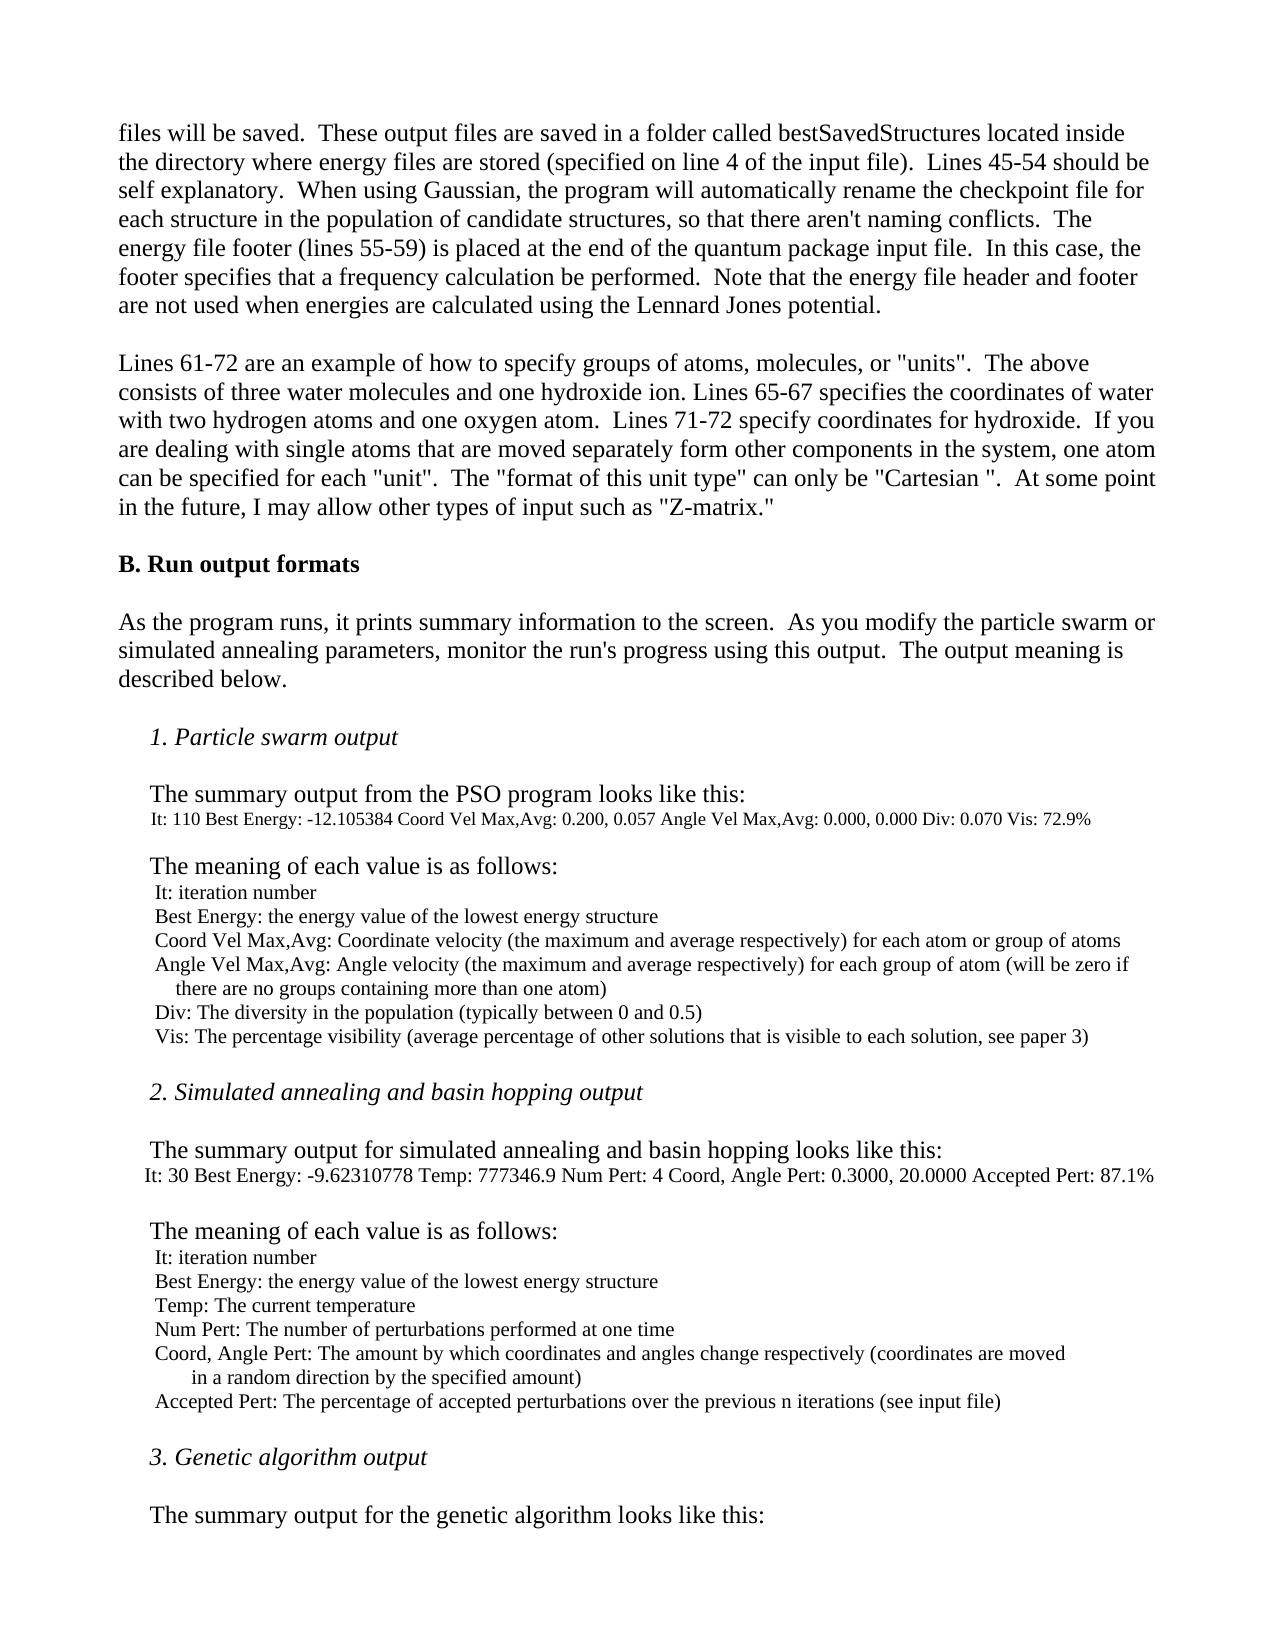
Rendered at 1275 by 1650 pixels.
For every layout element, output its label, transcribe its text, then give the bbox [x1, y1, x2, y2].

text It: 110 Best Energy: -12.105384 Coord Vel Max,Avg: 0.200, 0.057 Angle Vel Max,Avg: 0.000, 0.000 Div: 0.070 Vis: 72.9% [118, 808, 1157, 830]
text 3. Genetic algorithm output [118, 1442, 1157, 1471]
text files will be saved. These output files are saved in a folder called bestSavedStructures located inside the directory where energy files are stored (specified on line 4 of the input file). Lines 45-54 should be self explanatory. When using Gaussian, the program will automatically rename the checkpoint file for each structure in the population of candidate structures, so that there aren't naming conflicts. The energy file footer (lines 55-59) is placed at the end of the quantum package input file. In this case, the footer specifies that a frequency calculation be performed. Note that the energy file header and footer are not used when energies are calculated using the Lennard Jones potential. [118, 118, 1157, 319]
text Num Pert: The number of perturbations performed at one time [118, 1317, 1157, 1341]
text Best Energy: the energy value of the lowest energy structure [118, 1269, 1157, 1293]
text As the program runs, it prints summary information to the screen. As you modify the particle swarm or simulated annealing parameters, monitor the run's progress using this output. The output meaning is described below. [118, 607, 1157, 693]
text B. Run output formats [118, 549, 1157, 578]
text The summary output from the PSO program looks like this: [118, 779, 1157, 808]
text Best Energy: the energy value of the lowest energy structure [118, 904, 1157, 928]
text It: 30 Best Energy: -9.62310778 Temp: 777346.9 Num Pert: 4 Coord, Angle Pert: 0.3000, 20.0000 Accepted Pert: 87.1% [118, 1163, 1157, 1187]
text 2. Simulated annealing and basin hopping output [118, 1077, 1157, 1106]
text 1. Particle swarm output [118, 722, 1157, 751]
text Angle Vel Max,Avg: Angle velocity (the maximum and average respectively) for each group of atom (will be zero if [118, 952, 1157, 976]
text The summary output for simulated annealing and basin hopping looks like this: [118, 1135, 1157, 1163]
text Coord, Angle Pert: The amount by which coordinates and angles change respectively (coordinates are moved [118, 1341, 1157, 1365]
text Vis: The percentage visibility (average percentage of other solutions that is visible to each solution, see paper 3) [118, 1024, 1157, 1048]
text It: iteration number [118, 880, 1157, 904]
text Div: The diversity in the population (typically between 0 and 0.5) [118, 1000, 1157, 1024]
text there are no groups containing more than one atom) [118, 976, 1157, 1000]
text The summary output for the genetic algorithm looks like this: [118, 1500, 1157, 1528]
text It: iteration number [118, 1245, 1157, 1269]
text Coord Vel Max,Avg: Coordinate velocity (the maximum and average respectively) for each atom or group of atoms [118, 928, 1157, 952]
text The meaning of each value is as follows: [118, 1216, 1157, 1245]
text The meaning of each value is as follows: [118, 851, 1157, 880]
text Lines 61-72 are an example of how to specify groups of atoms, molecules, or "units". The above consists of three water molecules and one hydroxide ion. Lines 65-67 specifies the coordinates of water with two hydrogen atoms and one oxygen atom. Lines 71-72 specify coordinates for hydroxide. If you are dealing with single atoms that are moved separately form other components in the system, one atom can be specified for each "unit". The "format of this unit type" can only be "Cartesian ". At some point in the future, I may allow other types of input such as "Z-matrix." [118, 348, 1157, 521]
text Accepted Pert: The percentage of accepted perturbations over the previous n iterations (see input file) [118, 1389, 1157, 1413]
text in a random direction by the specified amount) [118, 1365, 1157, 1389]
text Temp: The current temperature [118, 1293, 1157, 1317]
